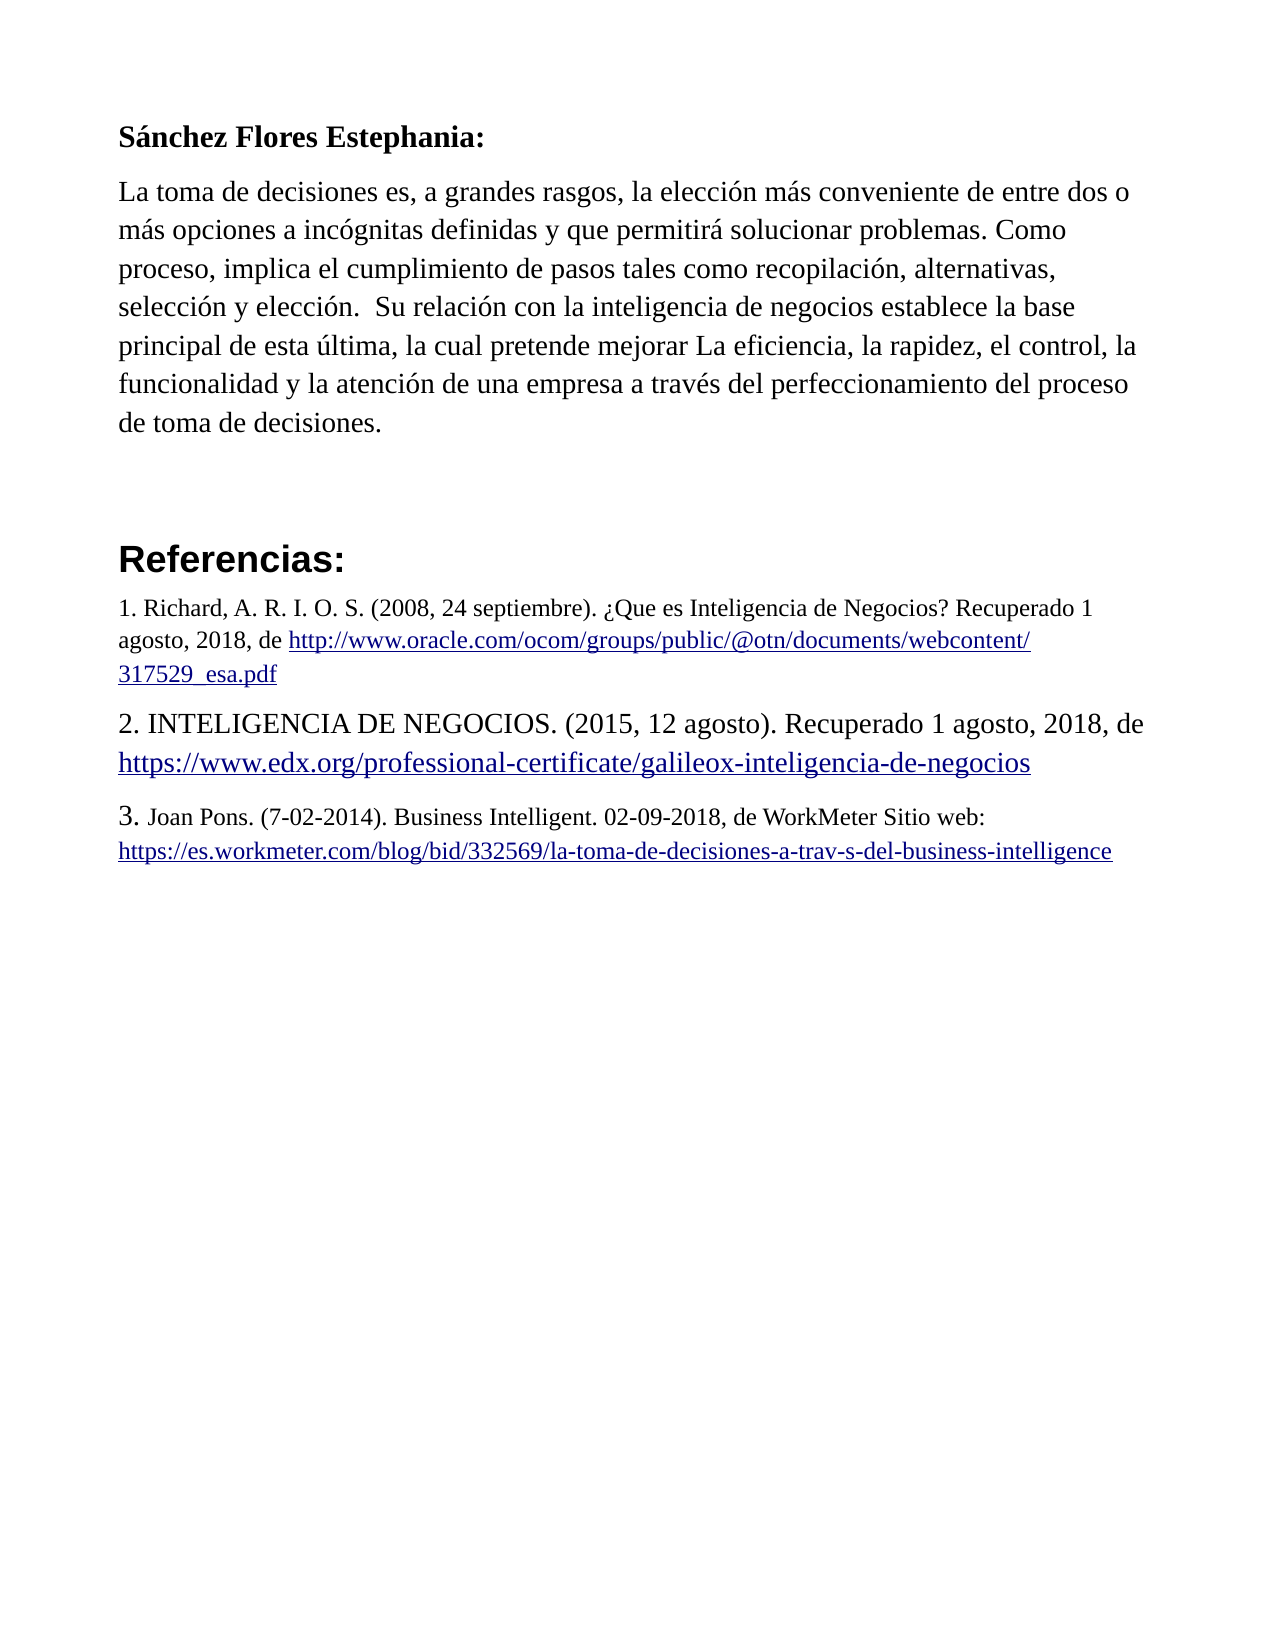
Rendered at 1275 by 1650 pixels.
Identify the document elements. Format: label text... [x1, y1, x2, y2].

subtitle Referencias: [118, 536, 1157, 580]
text 1. Richard, A. R. I. O. S. (2008, 24 septiembre). ¿Que es Inteligencia de Negocios? Recuperado 1 agosto, 2018, de http://www.oracle.com/ocom/groups/public/@otn/documents/webcontent/317529_esa.pdf [118, 593, 1157, 687]
text La toma de decisiones es, a grandes rasgos, la elección más conveniente de entre dos o más opciones a incógnitas definidas y que permitirá solucionar problemas. Como proceso, implica el cumplimiento de pasos tales como recopilación, alternativas, selección y elección. Su relación con la inteligencia de negocios establece la base principal de esta última, la cual pretende mejorar La eficiencia, la rapidez, el control, la funcionalidad y la atención de una empresa a través del perfeccionamiento del proceso de toma de decisiones. [118, 174, 1157, 439]
text 2. INTELIGENCIA DE NEGOCIOS. (2015, 12 agosto). Recuperado 1 agosto, 2018, de https://www.edx.org/professional-certificate/galileox-inteligencia-de-negocios [118, 706, 1157, 778]
text Sánchez Flores Estephania: [118, 118, 1157, 154]
text 3. Joan Pons. (7-02-2014). Business Intelligent. 02-09-2018, de WorkMeter Sitio web: https://es.workmeter.com/blog/bid/332569/la-toma-de-decisiones-a-trav-s-del-business-intelligence [118, 798, 1157, 864]
